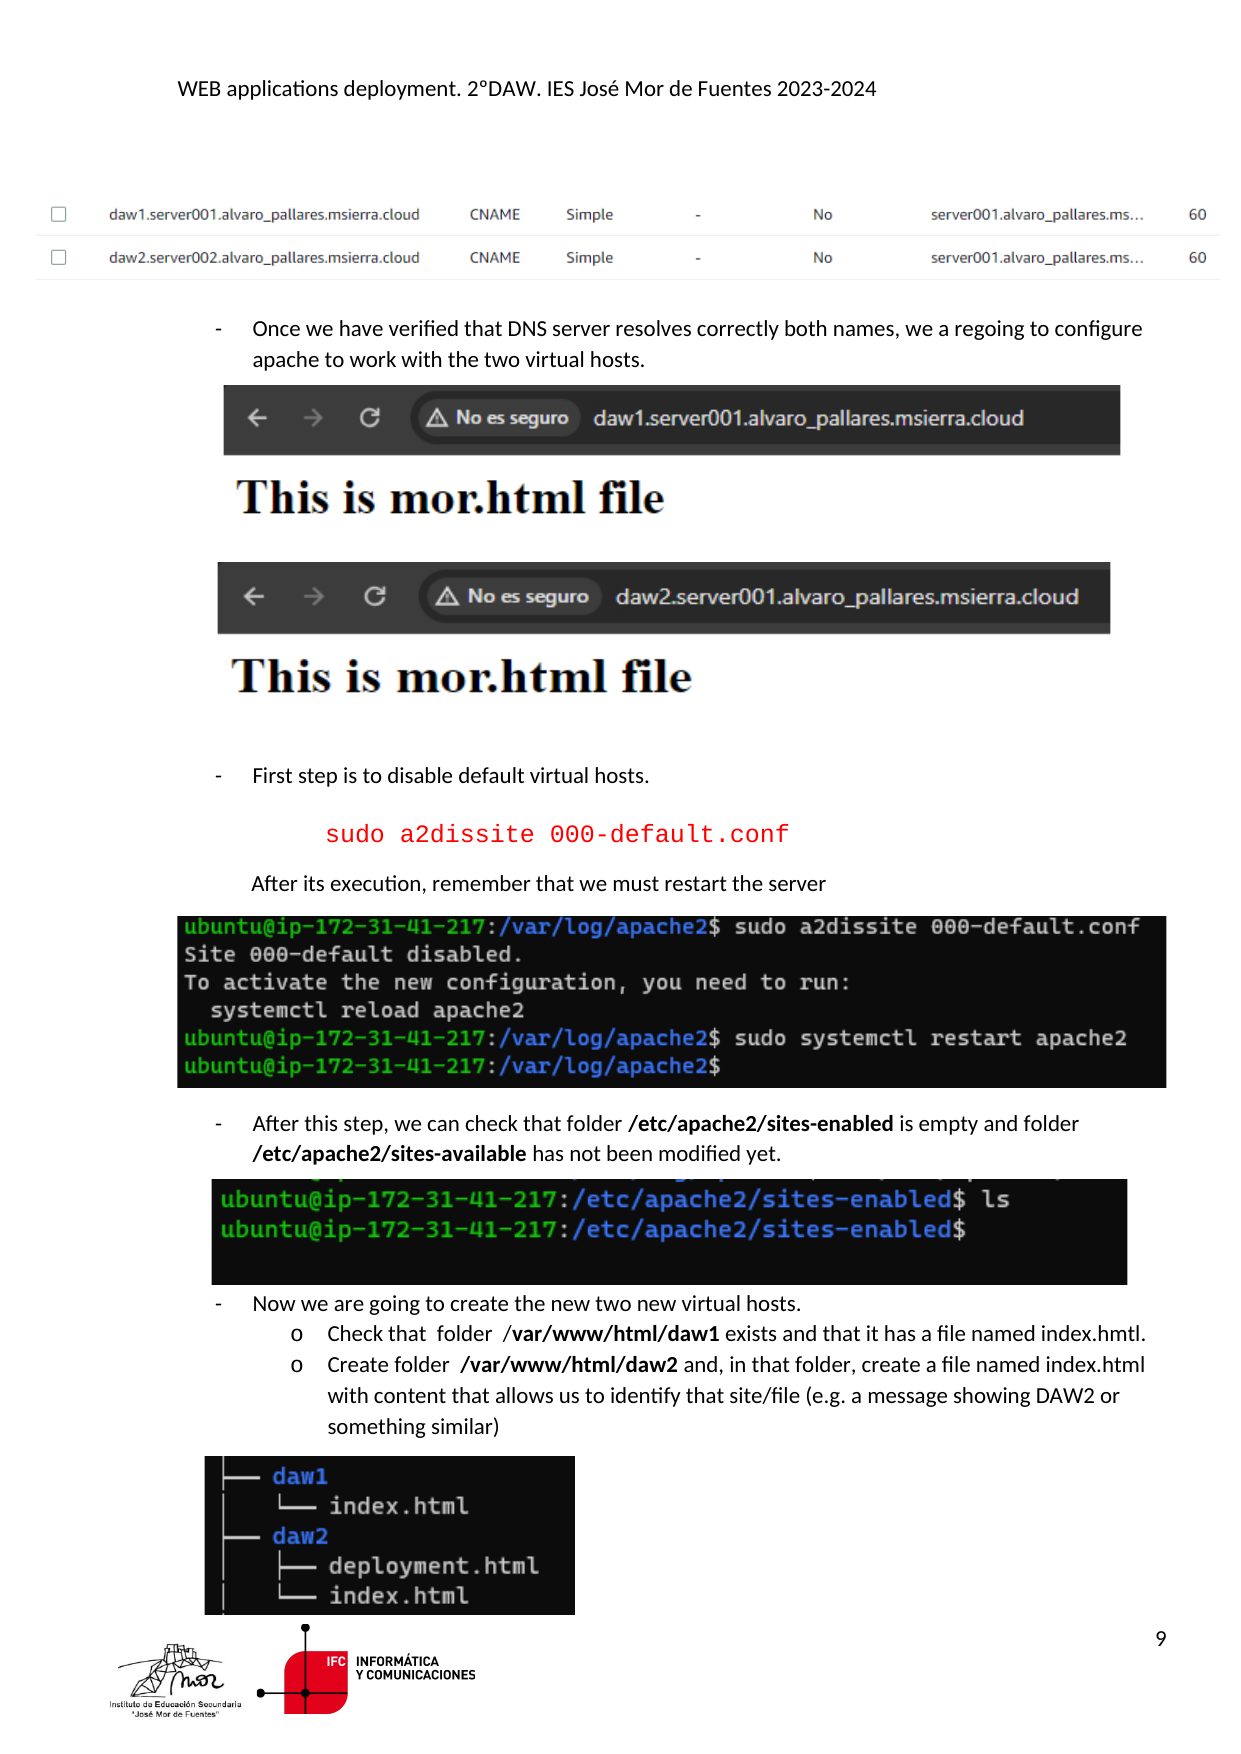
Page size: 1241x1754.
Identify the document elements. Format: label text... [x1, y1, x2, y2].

picture [177, 916, 1167, 1088]
list Now we are going to create the new two new virtual hosts. [215, 1229, 1167, 1317]
picture [217, 562, 1111, 727]
list Once we have verified that DNS server resolves correctly both names, we a regoing to configure apache to work with the two virtual hosts. [215, 314, 1167, 373]
text After its execution, remember that we must restart the server [177, 869, 1167, 897]
list sudo a2dissite 000-default.conf [252, 822, 1167, 850]
picture [223, 385, 1121, 548]
picture [204, 1456, 575, 1615]
list After this step, we can check that folder /etc/apache2/sites-enabled is empty and folder /etc/apache2/sites-available has not been modified yet. [215, 1088, 1167, 1167]
picture [100, 1631, 249, 1736]
picture [35, 197, 1221, 280]
picture [211, 1179, 1128, 1285]
list First step is to disable default virtual hosts. [215, 761, 1167, 789]
picture [256, 1624, 475, 1714]
list Create folder /var/www/html/daw2 and, in that folder, create a file named index.html with content that allows us to identify that site/file (e.g. a message showing DAW2 or something similar) [290, 1350, 1167, 1440]
list Check that folder /var/www/html/daw1 exists and that it has a file named index.hmtl. [290, 1319, 1167, 1348]
